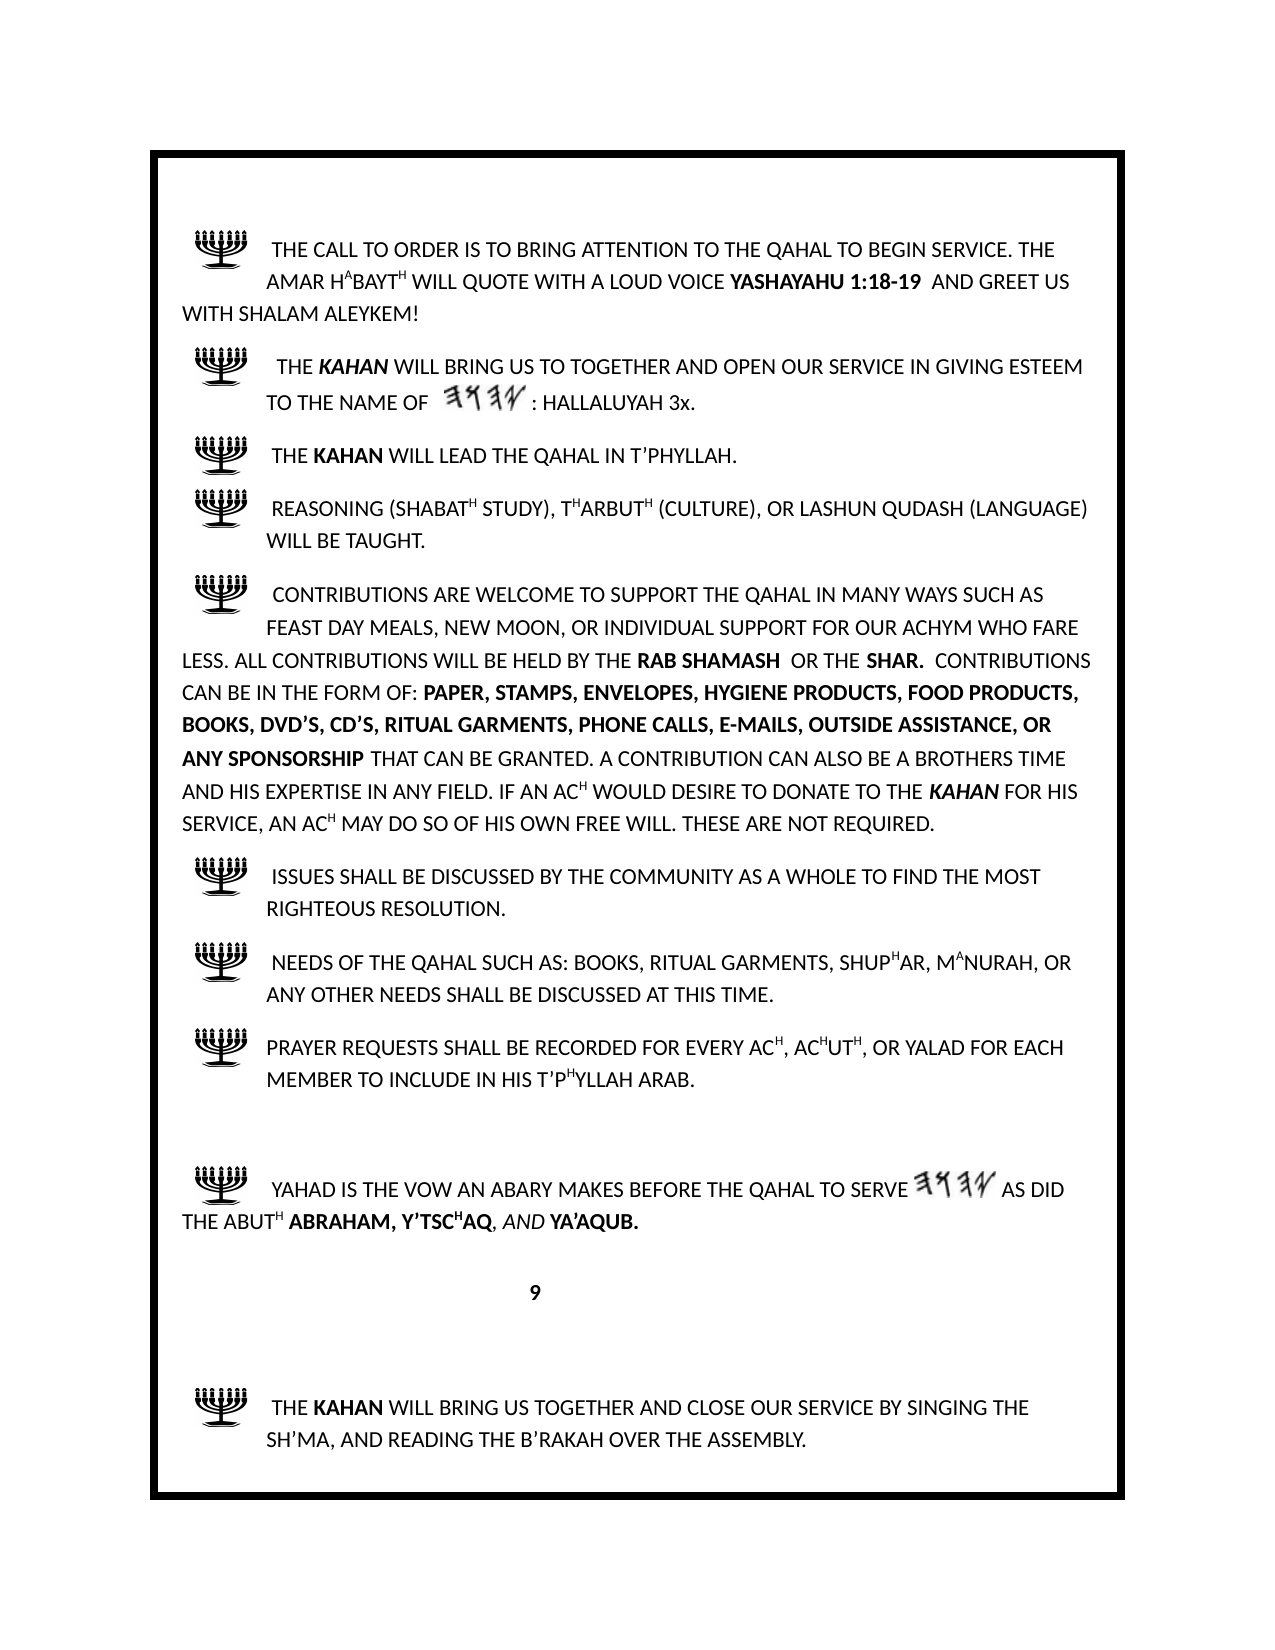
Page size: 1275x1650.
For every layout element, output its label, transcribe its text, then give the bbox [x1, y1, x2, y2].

text YAHAD IS THE VOW AN ABARY MAKES BEFORE THE QAHAL TO SERVE AS DID THE ABUTH ABRAHAM, Y’TSCHAQ, AND YA’AQUB. [182, 1171, 1093, 1235]
picture [194, 857, 248, 896]
picture [194, 575, 248, 614]
picture [194, 942, 248, 982]
picture [194, 489, 248, 528]
text 9 [182, 1260, 1093, 1311]
picture [194, 1166, 248, 1205]
text THE KAHAN WILL BRING US TO TOGETHER AND OPEN OUR SERVICE IN GIVING ESTEEM TO THE NAME OF : HALLALUYAH 3x. [182, 352, 1093, 416]
text THE CALL TO ORDER IS TO BRING ATTENTION TO THE QAHAL TO BEGIN SERVICE. THE AMAR HABAYTH WILL QUOTE WITH A LOUD VOICE YASHAYAHU 1:18-19 AND GREET US WITH SHALAM ALEYKEM! [182, 235, 1093, 327]
text THE KAHAN WILL BRING US TOGETHER AND CLOSE OUR SERVICE BY SINGING THE SH’MA, AND READING THE B’RAKAH OVER THE ASSEMBLY. [182, 1393, 1093, 1453]
picture [194, 230, 248, 269]
text ISSUES SHALL BE DISCUSSED BY THE COMMUNITY AS A WHOLE TO FIND THE MOST RIGHTEOUS RESOLUTION. [182, 862, 1093, 923]
text THE KAHAN WILL LEAD THE QAHAL IN T’PHYLLAH. [248, 441, 1093, 469]
text CONTRIBUTIONS ARE WELCOME TO SUPPORT THE QAHAL IN MANY WAYS SUCH AS FEAST DAY MEALS, NEW MOON, OR INDIVIDUAL SUPPORT FOR OUR ACHYM WHO FARE LESS. ALL CONTRIBUTIONS WILL BE HELD BY THE RAB SHAMASH OR THE SHAR. CONTRIBUTIONS CAN BE IN THE FORM OF: PAPER, STAMPS, ENVELOPES, HYGIENE PRODUCTS, FOOD PRODUCTS, BOOKS, DVD’S, CD’S, RITUAL GARMENTS, PHONE CALLS, E-MAILS, OUTSIDE ASSISTANCE, OR ANY SPONSORSHIP THAT CAN BE GRANTED. A CONTRIBUTION CAN ALSO BE A BROTHERS TIME AND HIS EXPERTISE IN ANY FIELD. IF AN ACH WOULD DESIRE TO DONATE TO THE KAHAN FOR HIS SERVICE, AN ACH MAY DO SO OF HIS OWN FREE WILL. THESE ARE NOT REQUIRED. [182, 579, 1093, 837]
picture [194, 1028, 248, 1067]
text REASONING (SHABATH STUDY), THARBUTH (CULTURE), OR LASHUN QUDASH (LANGUAGE) WILL BE TAUGHT. [182, 494, 1093, 554]
picture [194, 436, 248, 475]
picture [194, 1388, 248, 1427]
text PRAYER REQUESTS SHALL BE RECORDED FOR EVERY ACH, ACHUTH, OR YALAD FOR EACH MEMBER TO INCLUDE IN HIS T’PHYLLAH ARAB. [182, 1033, 1093, 1093]
text NEEDS OF THE QAHAL SUCH AS: BOOKS, RITUAL GARMENTS, SHUPHAR, MANURAH, OR ANY OTHER NEEDS SHALL BE DISCUSSED AT THIS TIME. [182, 948, 1093, 1008]
picture [194, 347, 248, 386]
